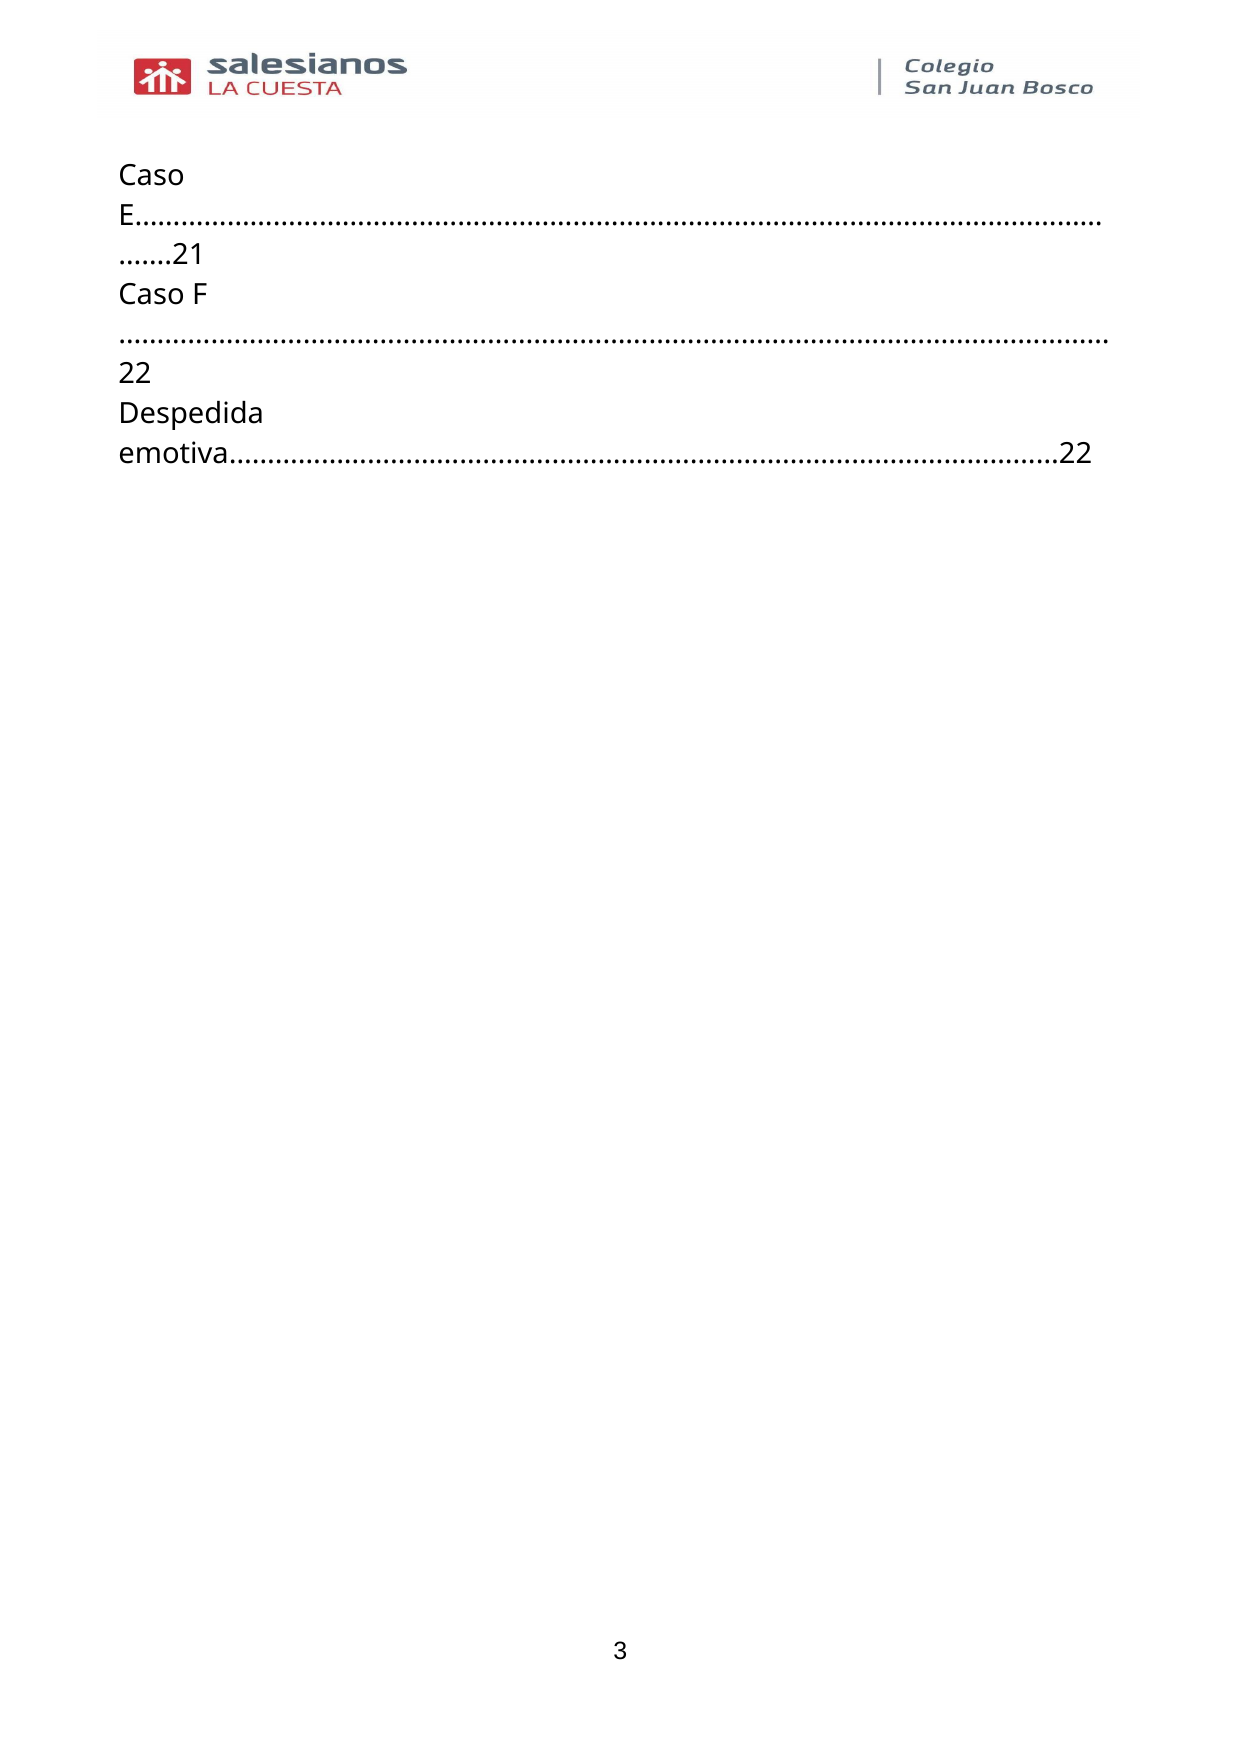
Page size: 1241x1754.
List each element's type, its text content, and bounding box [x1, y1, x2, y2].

text Despedida emotiva………………………………………………………………………………………………22 [118, 392, 1122, 472]
text Caso E…………………………………………………………………………………………………………………….21 [118, 154, 1122, 273]
text Caso F …………………………………………………………………………………………………………………22 [118, 273, 1122, 392]
